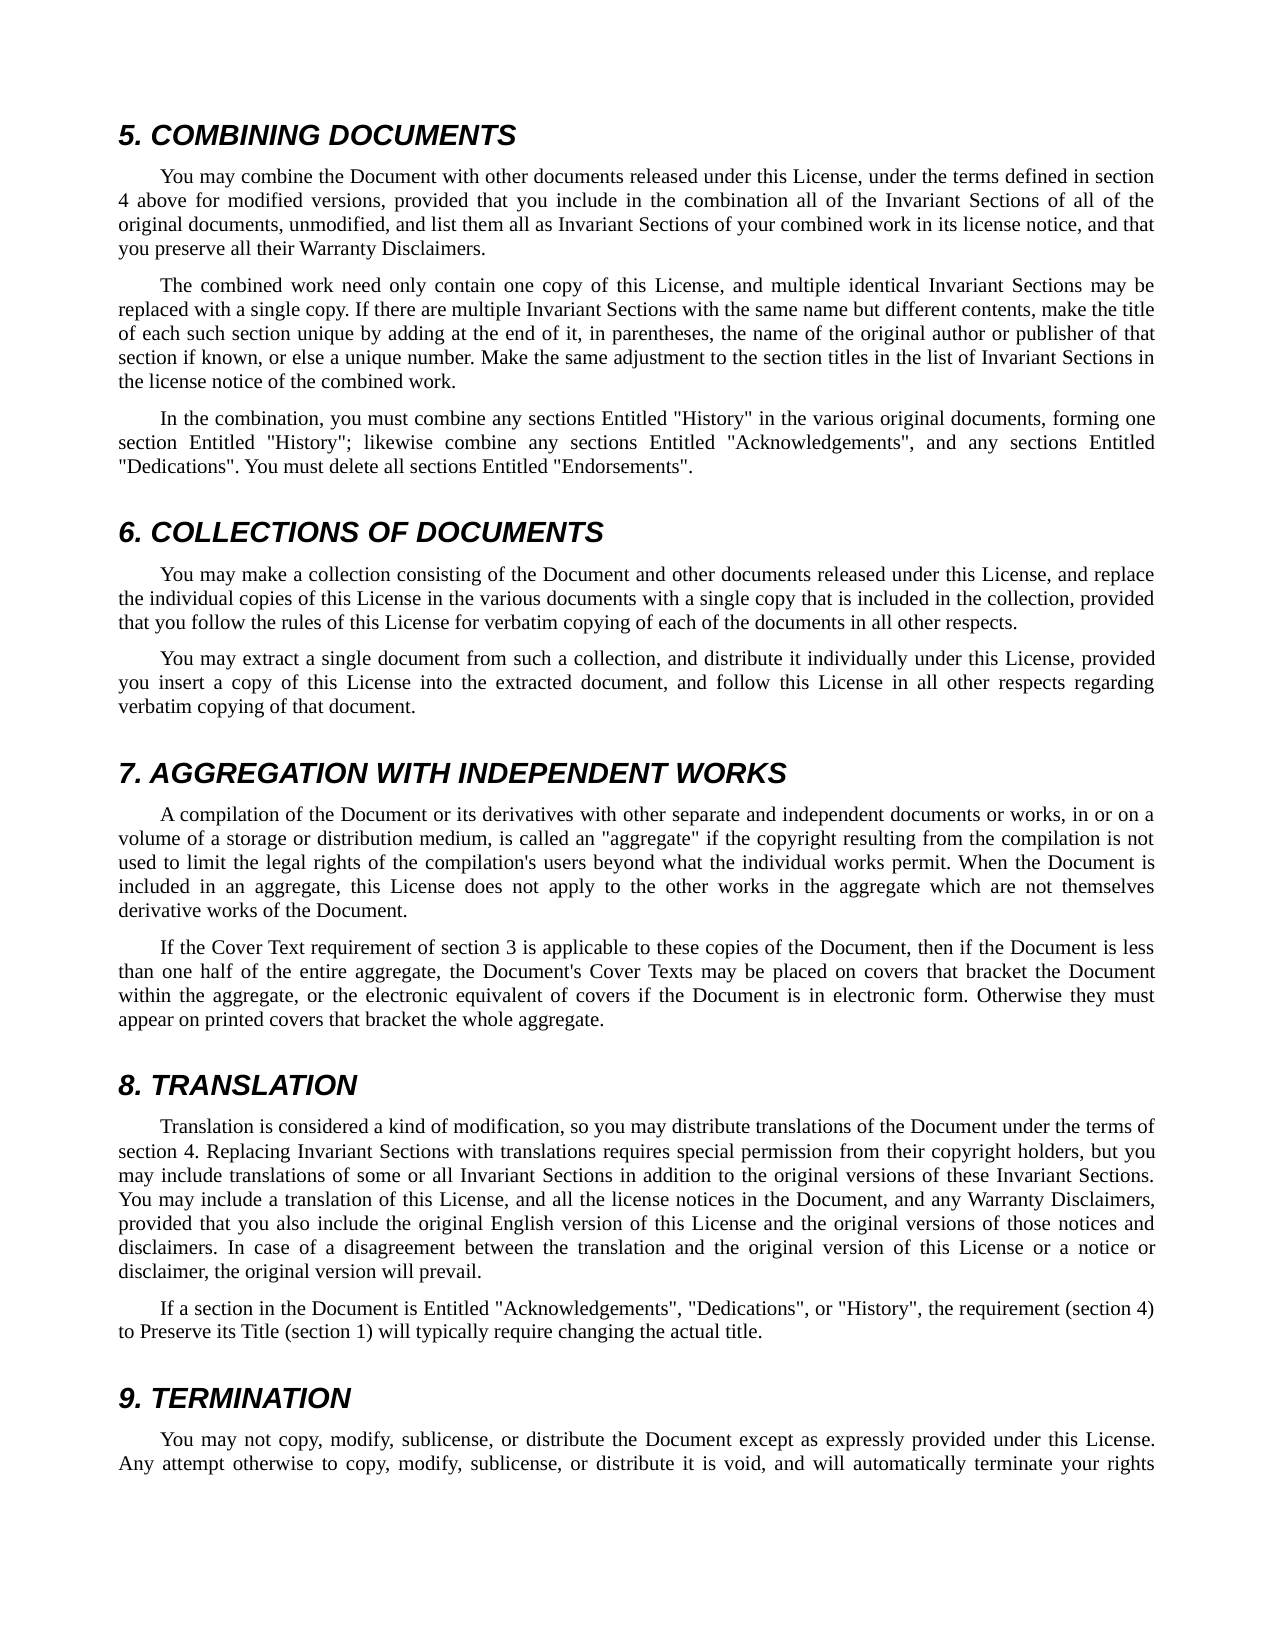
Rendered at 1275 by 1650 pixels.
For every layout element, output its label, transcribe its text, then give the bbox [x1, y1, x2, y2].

text You may combine the Document with other documents released under this License, under the terms defined in section 4 above for modified versions, provided that you include in the combination all of the Invariant Sections of all of the original documents, unmodified, and list them all as Invariant Sections of your combined work in its license notice, and that you preserve all their Warranty Disclaimers. [118, 164, 1157, 260]
text If a section in the Document is Entitled "Acknowledgements", "Dedications", or "History", the requirement (section 4) to Preserve its Title (section 1) will typically require changing the actual title. [118, 1295, 1157, 1343]
subtitle 5. COMBINING DOCUMENTS [118, 118, 1157, 152]
text In the combination, you must combine any sections Entitled "History" in the various original documents, forming one section Entitled "History"; likewise combine any sections Entitled "Acknowledgements", and any sections Entitled "Dedications". You must delete all sections Entitled "Endorsements". [118, 406, 1157, 478]
subtitle 9. TERMINATION [118, 1381, 1157, 1414]
text If the Cover Text requirement of section 3 is applicable to these copies of the Document, then if the Document is less than one half of the entire aggregate, the Document's Cover Texts may be placed on covers that bracket the Document within the aggregate, or the electronic equivalent of covers if the Document is in electronic form. Otherwise they must appear on printed covers that bracket the whole aggregate. [118, 935, 1157, 1031]
subtitle 6. COLLECTIONS OF DOCUMENTS [118, 515, 1157, 549]
text The combined work need only contain one copy of this License, and multiple identical Invariant Sections may be replaced with a single copy. If there are multiple Invariant Sections with the same name but different contents, make the title of each such section unique by adding at the end of it, in parentheses, the name of the original author or publisher of that section if known, or else a unique number. Make the same adjustment to the section titles in the list of Invariant Sections in the license notice of the combined work. [118, 273, 1157, 393]
subtitle 8. TRANSLATION [118, 1068, 1157, 1102]
text You may extract a single document from such a collection, and distribute it individually under this License, provided you insert a copy of this License into the extracted document, and follow this License in all other respects regarding verbatim copying of that document. [118, 646, 1157, 718]
text You may make a collection consisting of the Document and other documents released under this License, and replace the individual copies of this License in the various documents with a single copy that is included in the collection, provided that you follow the rules of this License for verbatim copying of each of the documents in all other respects. [118, 561, 1157, 634]
text Translation is considered a kind of modification, so you may distribute translations of the Document under the terms of section 4. Replacing Invariant Sections with translations requires special permission from their copyright holders, but you may include translations of some or all Invariant Sections in addition to the original versions of these Invariant Sections. You may include a translation of this License, and all the license notices in the Document, and any Warranty Disclaimers, provided that you also include the original English version of this License and the original versions of those notices and disclaimers. In case of a disagreement between the translation and the original version of this License or a notice or disclaimer, the original version will prevail. [118, 1114, 1157, 1283]
text You may not copy, modify, sublicense, or distribute the Document except as expressly provided under this License. Any attempt otherwise to copy, modify, sublicense, or distribute it is void, and will automatically terminate your rights [118, 1427, 1157, 1475]
text A compilation of the Document or its derivatives with other separate and independent documents or works, in or on a volume of a storage or distribution medium, is called an "aggregate" if the copyright resulting from the compilation is not used to limit the legal rights of the compilation's users beyond what the individual works permit. When the Document is included in an aggregate, this License does not apply to the other works in the aggregate which are not themselves derivative works of the Document. [118, 802, 1157, 922]
subtitle 7. AGGREGATION WITH INDEPENDENT WORKS [118, 756, 1157, 789]
